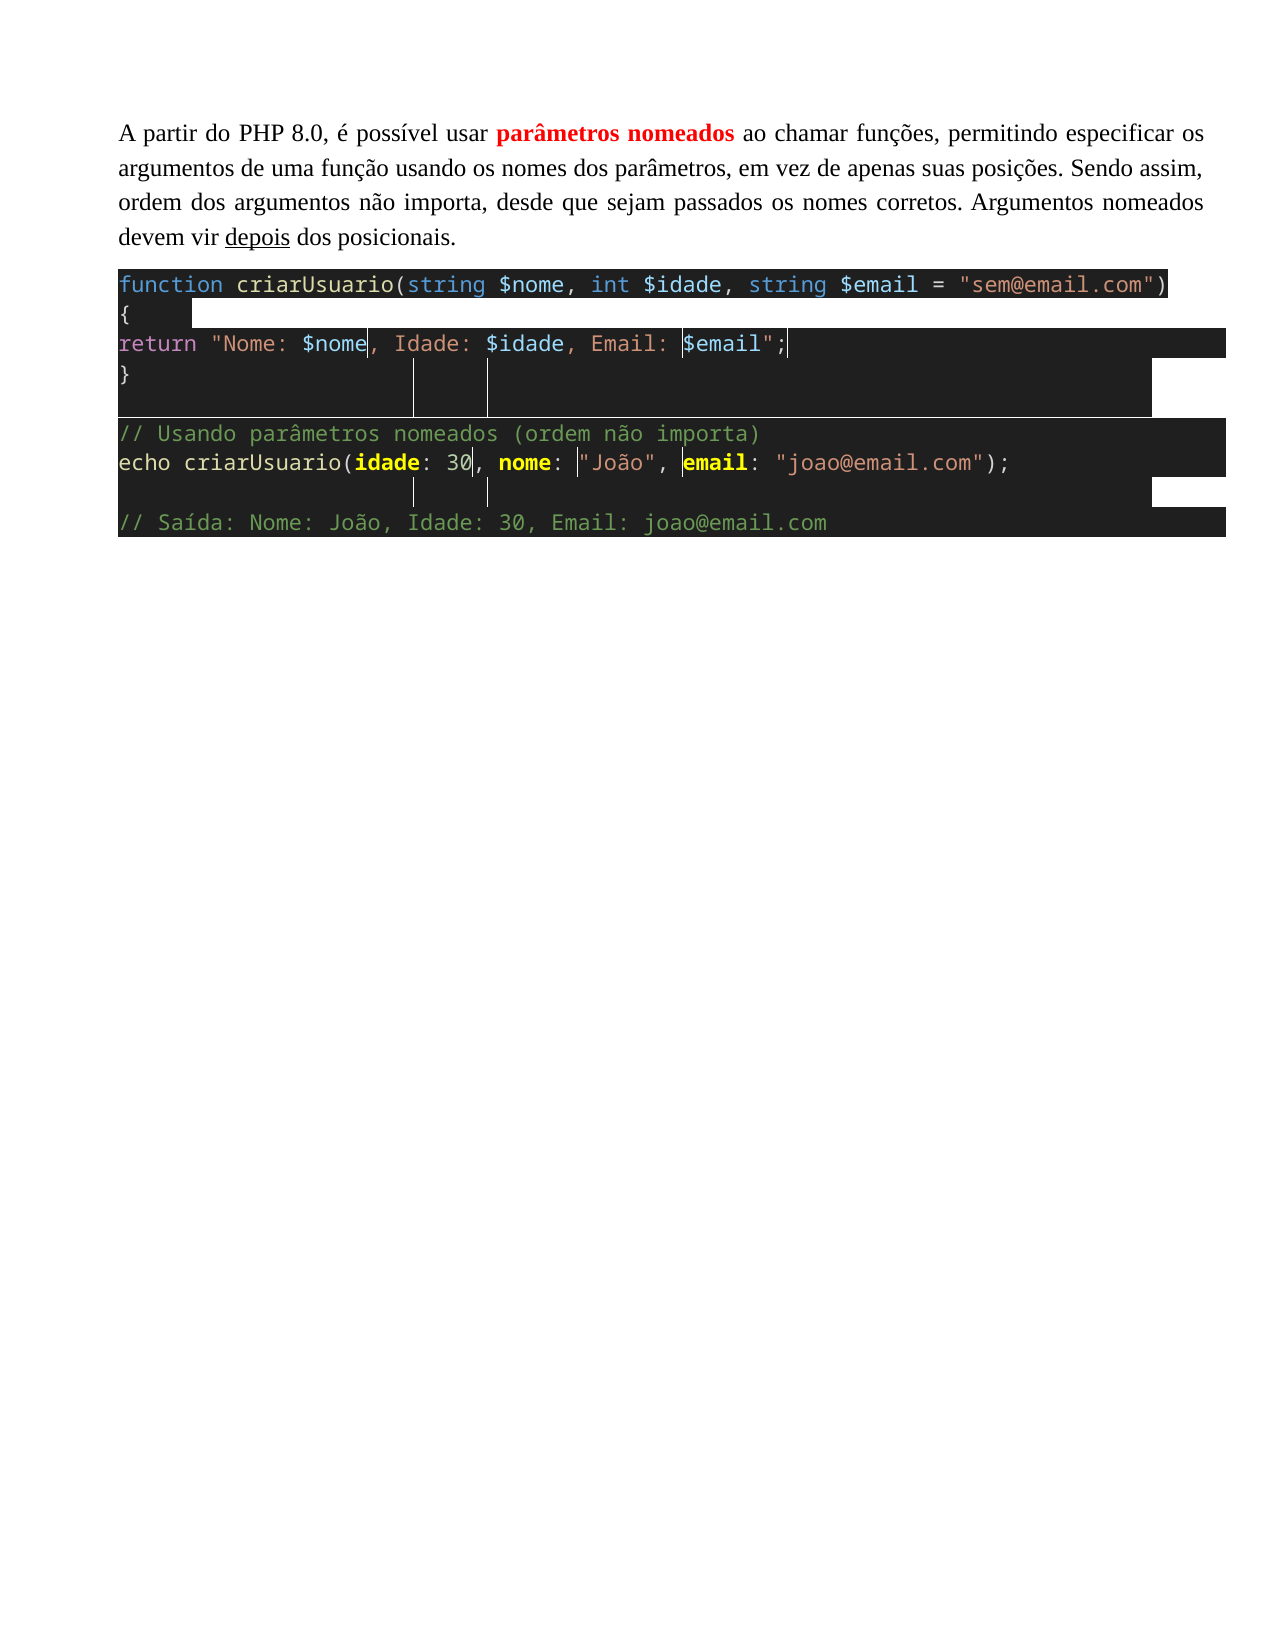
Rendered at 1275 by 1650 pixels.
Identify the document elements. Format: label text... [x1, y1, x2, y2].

text // Usando parâmetros nomeados (ordem não importa) [118, 417, 1175, 447]
text } [118, 358, 1175, 388]
text function criarUsuario(string $nome, int $idade, string $email = "sem@email.com") { [118, 268, 1175, 328]
text echo criarUsuario(idade: 30, nome: "João", email: "joao@email.com"); [118, 447, 1175, 477]
subtitle A partir do PHP 8.0, é possível usar parâmetros nomeados ao chamar funções, permitindo especificar os argumentos de uma função usando os nomes dos parâmetros, em vez de apenas suas posições. Sendo assim, ordem dos argumentos não importa, desde que sejam passados os nomes corretos. Argumentos nomeados devem vir depois dos posicionais. [118, 118, 1205, 250]
text // Saída: Nome: João, Idade: 30, Email: joao@email.com [118, 507, 1175, 537]
text return "Nome: $nome, Idade: $idade, Email: $email"; [118, 328, 1175, 358]
